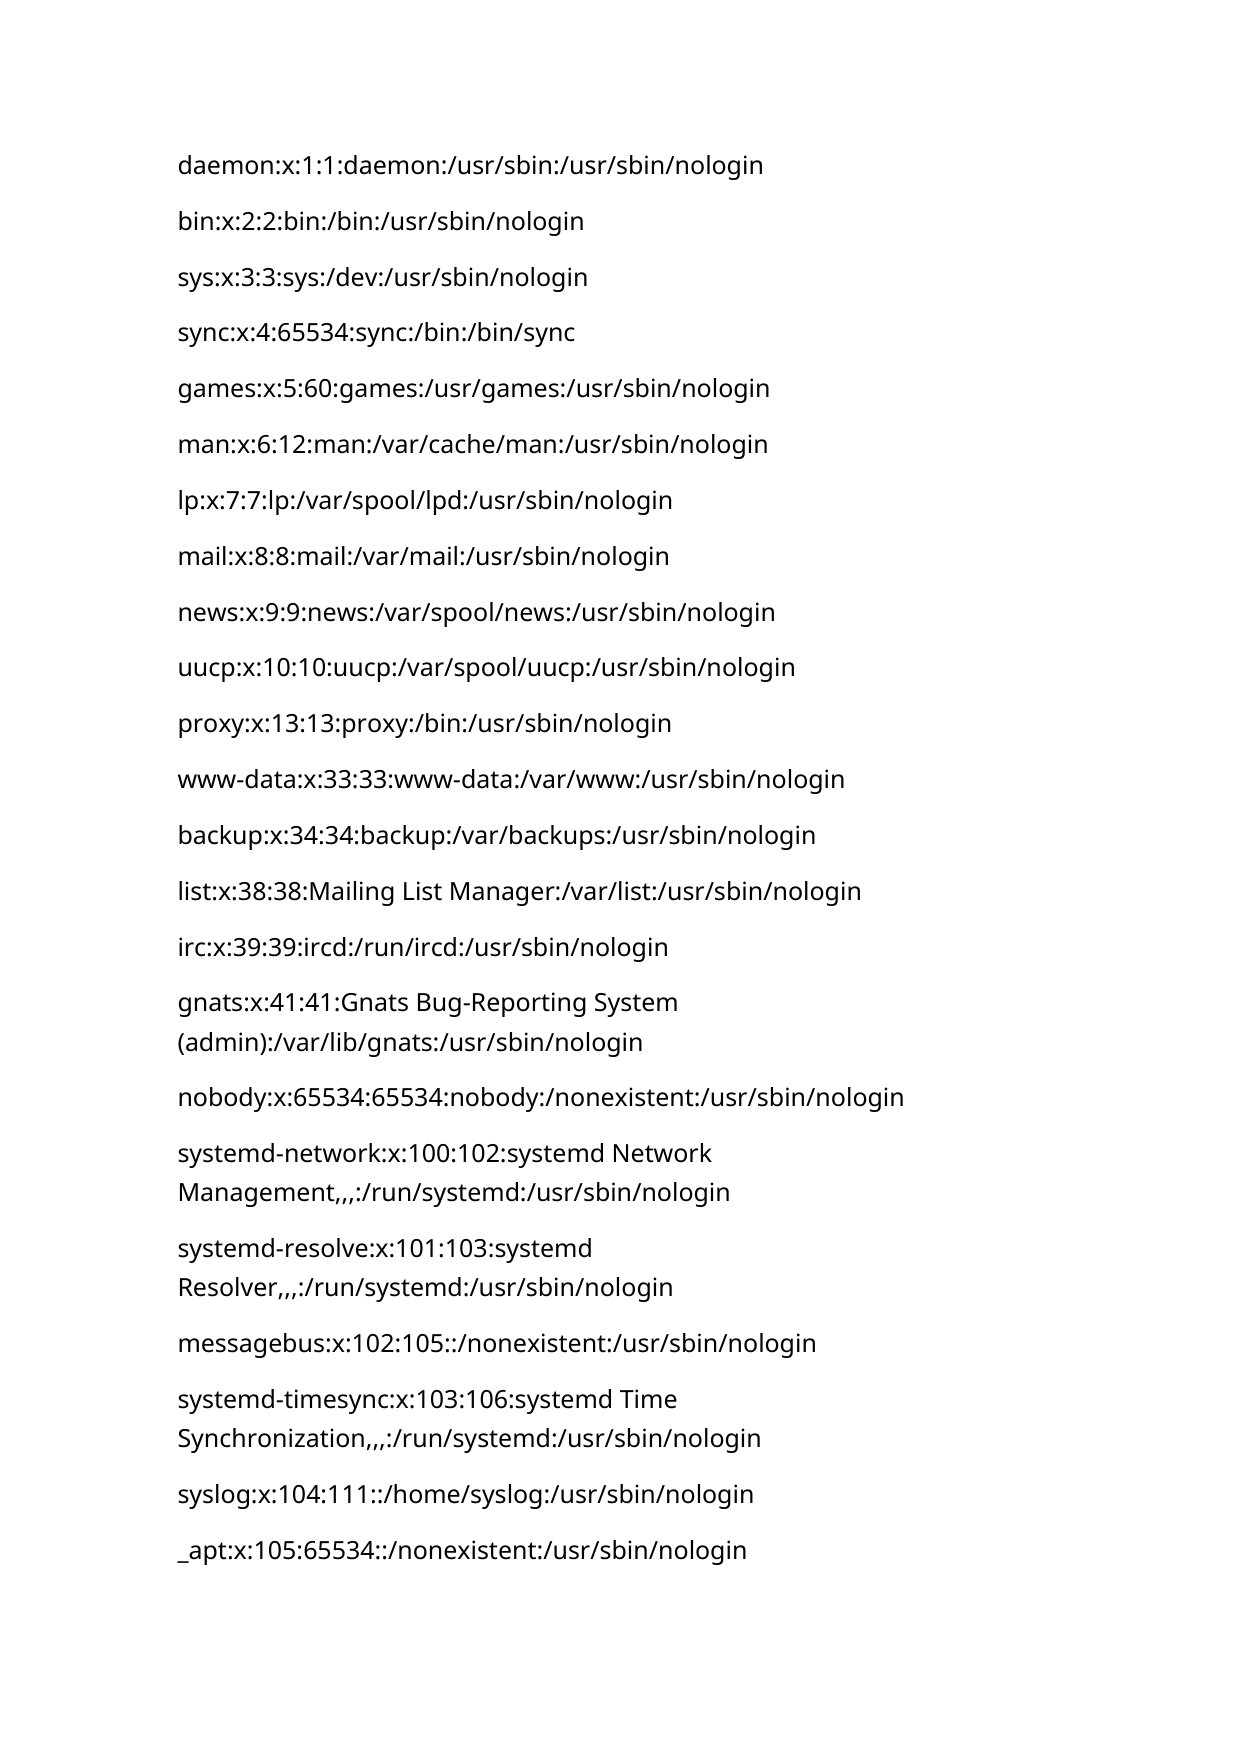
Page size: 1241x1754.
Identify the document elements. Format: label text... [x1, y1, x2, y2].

text list:x:38:38:Mailing List Manager:/var/list:/usr/sbin/nologin [177, 873, 1063, 907]
text proxy:x:13:13:proxy:/bin:/usr/sbin/nologin [177, 706, 1063, 740]
text uucp:x:10:10:uucp:/var/spool/uucp:/usr/sbin/nologin [177, 650, 1063, 684]
text _apt:x:105:65534::/nonexistent:/usr/sbin/nologin [177, 1533, 1063, 1567]
text backup:x:34:34:backup:/var/backups:/usr/sbin/nologin [177, 818, 1063, 852]
text systemd-network:x:100:102:systemd Network Management,,,:/run/systemd:/usr/sbin/nologin [177, 1136, 1063, 1209]
text systemd-timesync:x:103:106:systemd Time Synchronization,,,:/run/systemd:/usr/sbin/nologin [177, 1382, 1063, 1455]
text games:x:5:60:games:/usr/games:/usr/sbin/nologin [177, 371, 1063, 405]
text syslog:x:104:111::/home/syslog:/usr/sbin/nologin [177, 1477, 1063, 1511]
text systemd-resolve:x:101:103:systemd Resolver,,,:/run/systemd:/usr/sbin/nologin [177, 1231, 1063, 1304]
text news:x:9:9:news:/var/spool/news:/usr/sbin/nologin [177, 594, 1063, 628]
text messagebus:x:102:105::/nonexistent:/usr/sbin/nologin [177, 1326, 1063, 1360]
text bin:x:2:2:bin:/bin:/usr/sbin/nologin [177, 203, 1063, 237]
text man:x:6:12:man:/var/cache/man:/usr/sbin/nologin [177, 427, 1063, 461]
text sys:x:3:3:sys:/dev:/usr/sbin/nologin [177, 259, 1063, 293]
text www-data:x:33:33:www-data:/var/www:/usr/sbin/nologin [177, 762, 1063, 796]
text gnats:x:41:41:Gnats Bug-Reporting System (admin):/var/lib/gnats:/usr/sbin/nologin [177, 985, 1063, 1058]
text lp:x:7:7:lp:/var/spool/lpd:/usr/sbin/nologin [177, 483, 1063, 517]
text mail:x:8:8:mail:/var/mail:/usr/sbin/nologin [177, 538, 1063, 572]
text daemon:x:1:1:daemon:/usr/sbin:/usr/sbin/nologin [177, 148, 1063, 182]
text sync:x:4:65534:sync:/bin:/bin/sync [177, 315, 1063, 349]
text nobody:x:65534:65534:nobody:/nonexistent:/usr/sbin/nologin [177, 1080, 1063, 1114]
text irc:x:39:39:ircd:/run/ircd:/usr/sbin/nologin [177, 929, 1063, 963]
